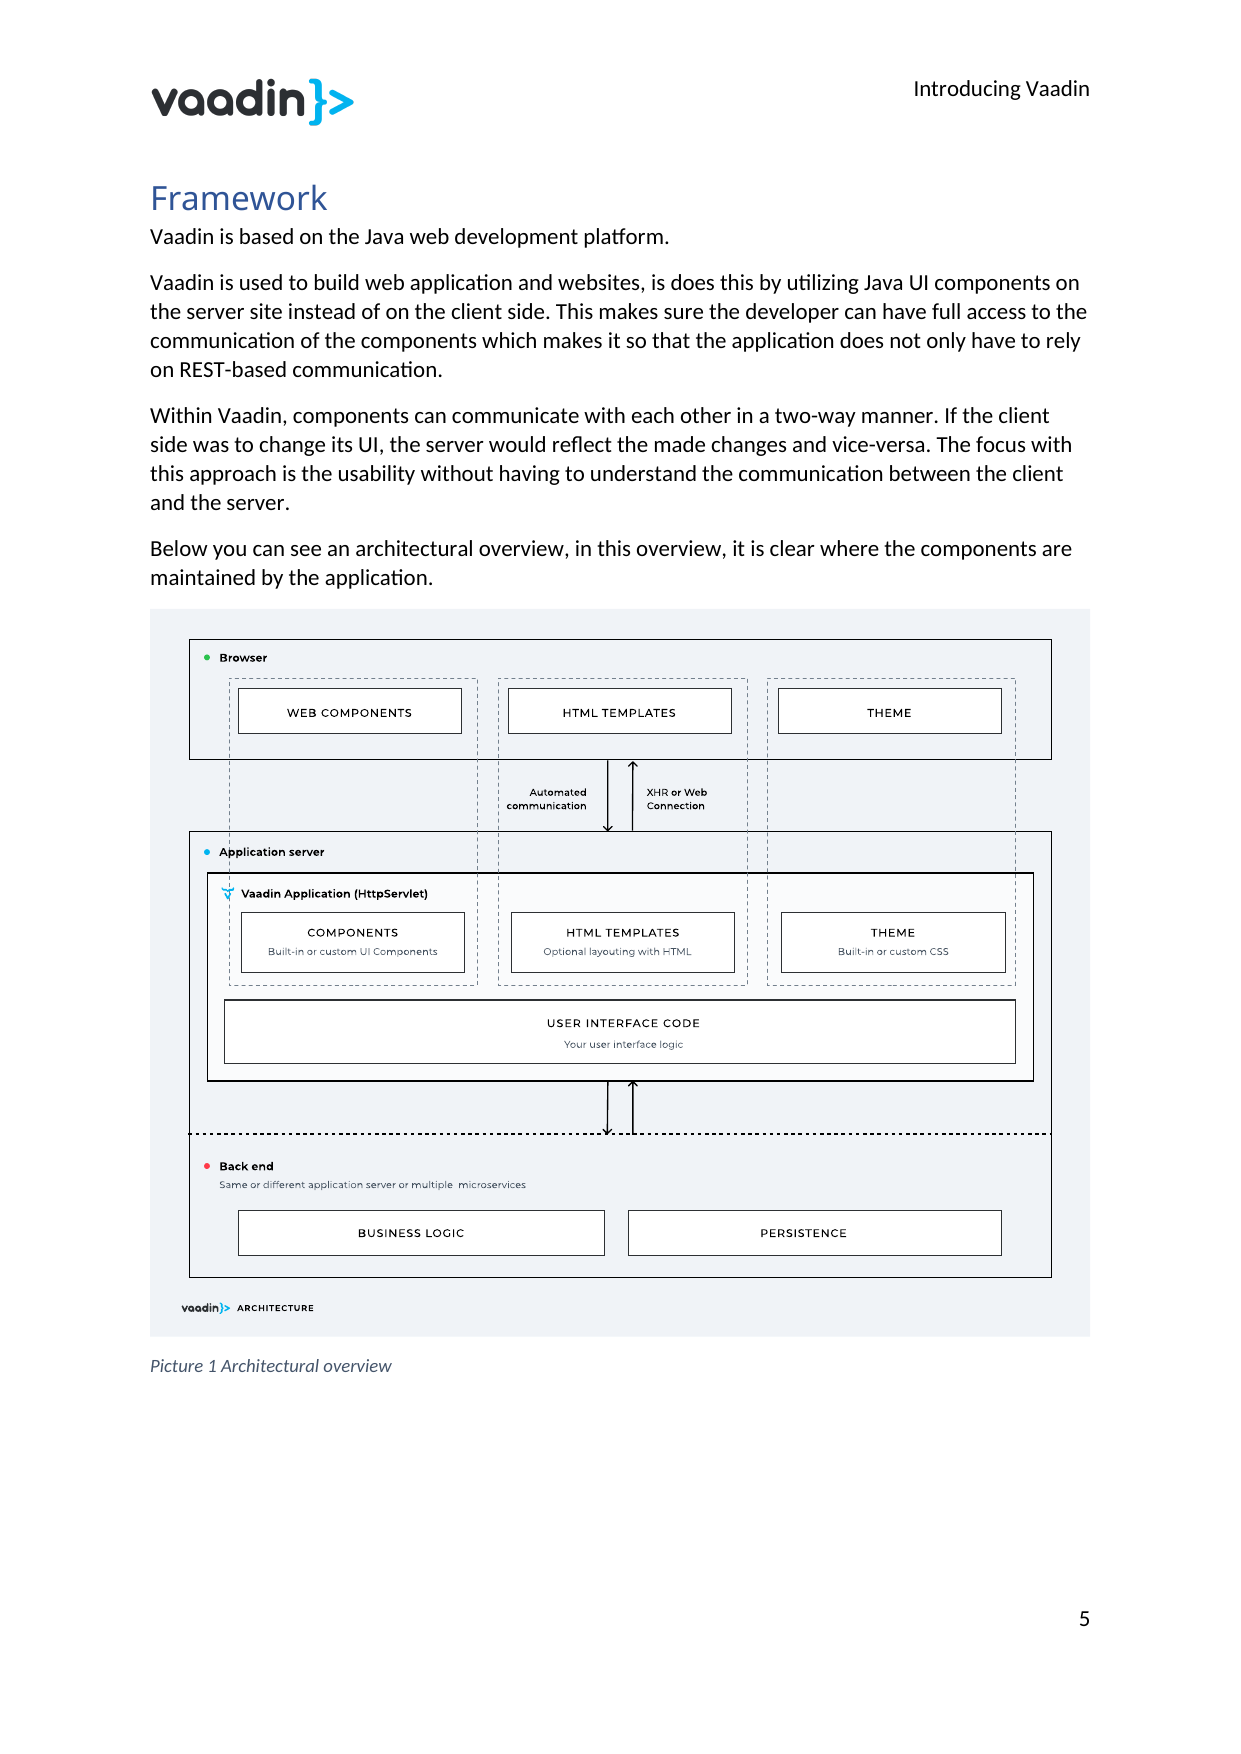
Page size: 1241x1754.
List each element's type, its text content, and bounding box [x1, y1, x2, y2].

text Picture 1 Architectural overview [150, 1354, 1090, 1377]
text Within Vaadin, components can communicate with each other in a two-way manner. If the client side was to change its UI, the server would reflect the made changes and vice-versa. The focus with this approach is the usability without having to understand the communication between the client and the server. [150, 401, 1090, 516]
text Vaadin is based on the Java web development platform. [150, 222, 1090, 250]
text Below you can see an architectural overview, in this overview, it is clear where the components are maintained by the application. [150, 534, 1090, 591]
subtitle Framework [150, 175, 1090, 220]
text Vaadin is used to build web application and websites, is does this by utilizing Java UI components on the server site instead of on the client side. This makes sure the developer can have full access to the communication of the components which makes it so that the application does not only have to rely on REST-based communication. [150, 268, 1090, 383]
